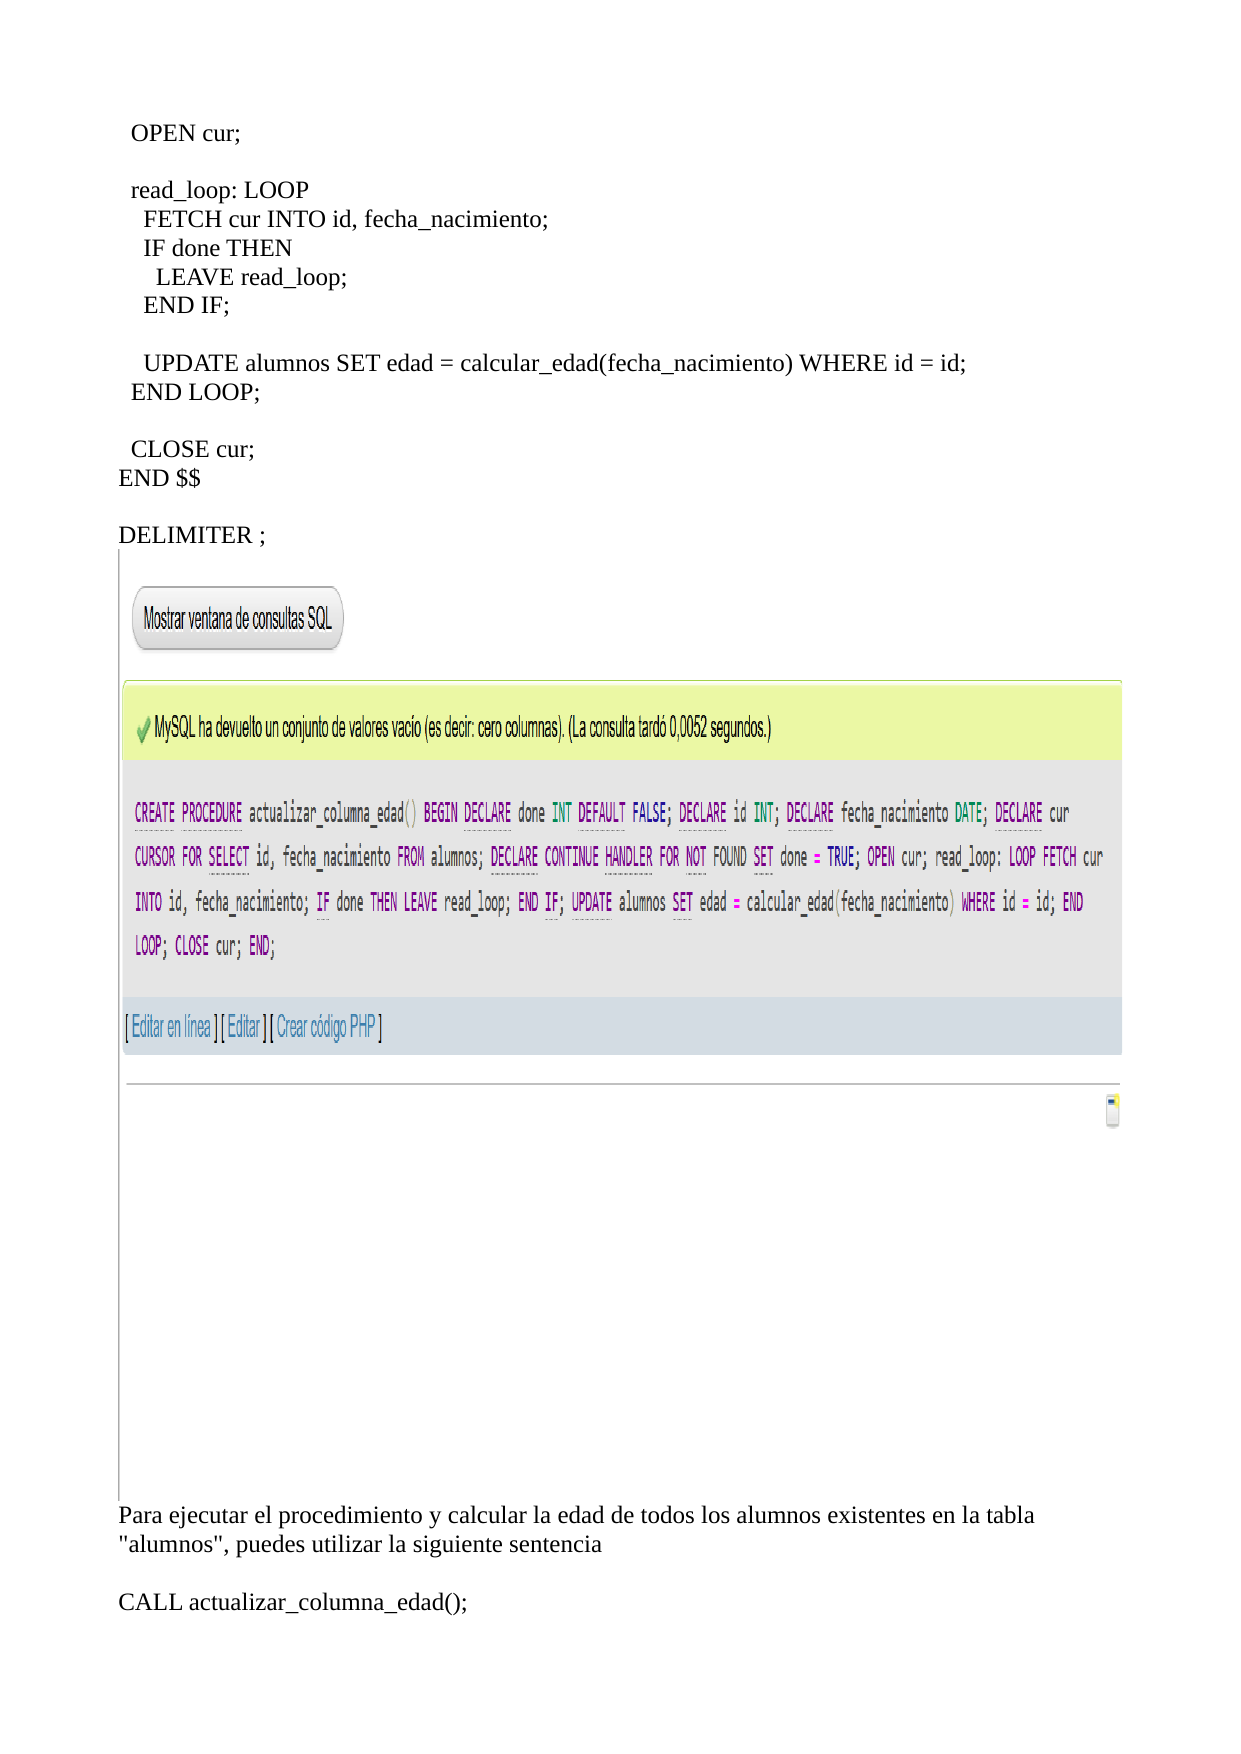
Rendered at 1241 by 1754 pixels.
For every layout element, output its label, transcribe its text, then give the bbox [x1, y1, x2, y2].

text END $$ [118, 463, 1122, 492]
text DELIMITER ; [118, 521, 1122, 549]
text LEAVE read_loop; [118, 262, 1122, 291]
text read_loop: LOOP [118, 176, 1122, 204]
text CLOSE cur; [118, 434, 1122, 463]
text END IF; [118, 291, 1122, 319]
text CALL actualizar_columna_edad(); [118, 1587, 1122, 1615]
text UPDATE alumnos SET edad = calcular_edad(fecha_nacimiento) WHERE id = id; [118, 348, 1122, 377]
text END LOOP; [118, 377, 1122, 406]
text OPEN cur; [118, 118, 1122, 147]
text FETCH cur INTO id, fecha_nacimiento; [118, 204, 1122, 233]
text IF done THEN [118, 233, 1122, 262]
picture [118, 549, 1123, 1501]
text Para ejecutar el procedimiento y calcular la edad de todos los alumnos existentes en la tabla "alumnos", puedes utilizar la siguiente sentencia [118, 1501, 1122, 1558]
